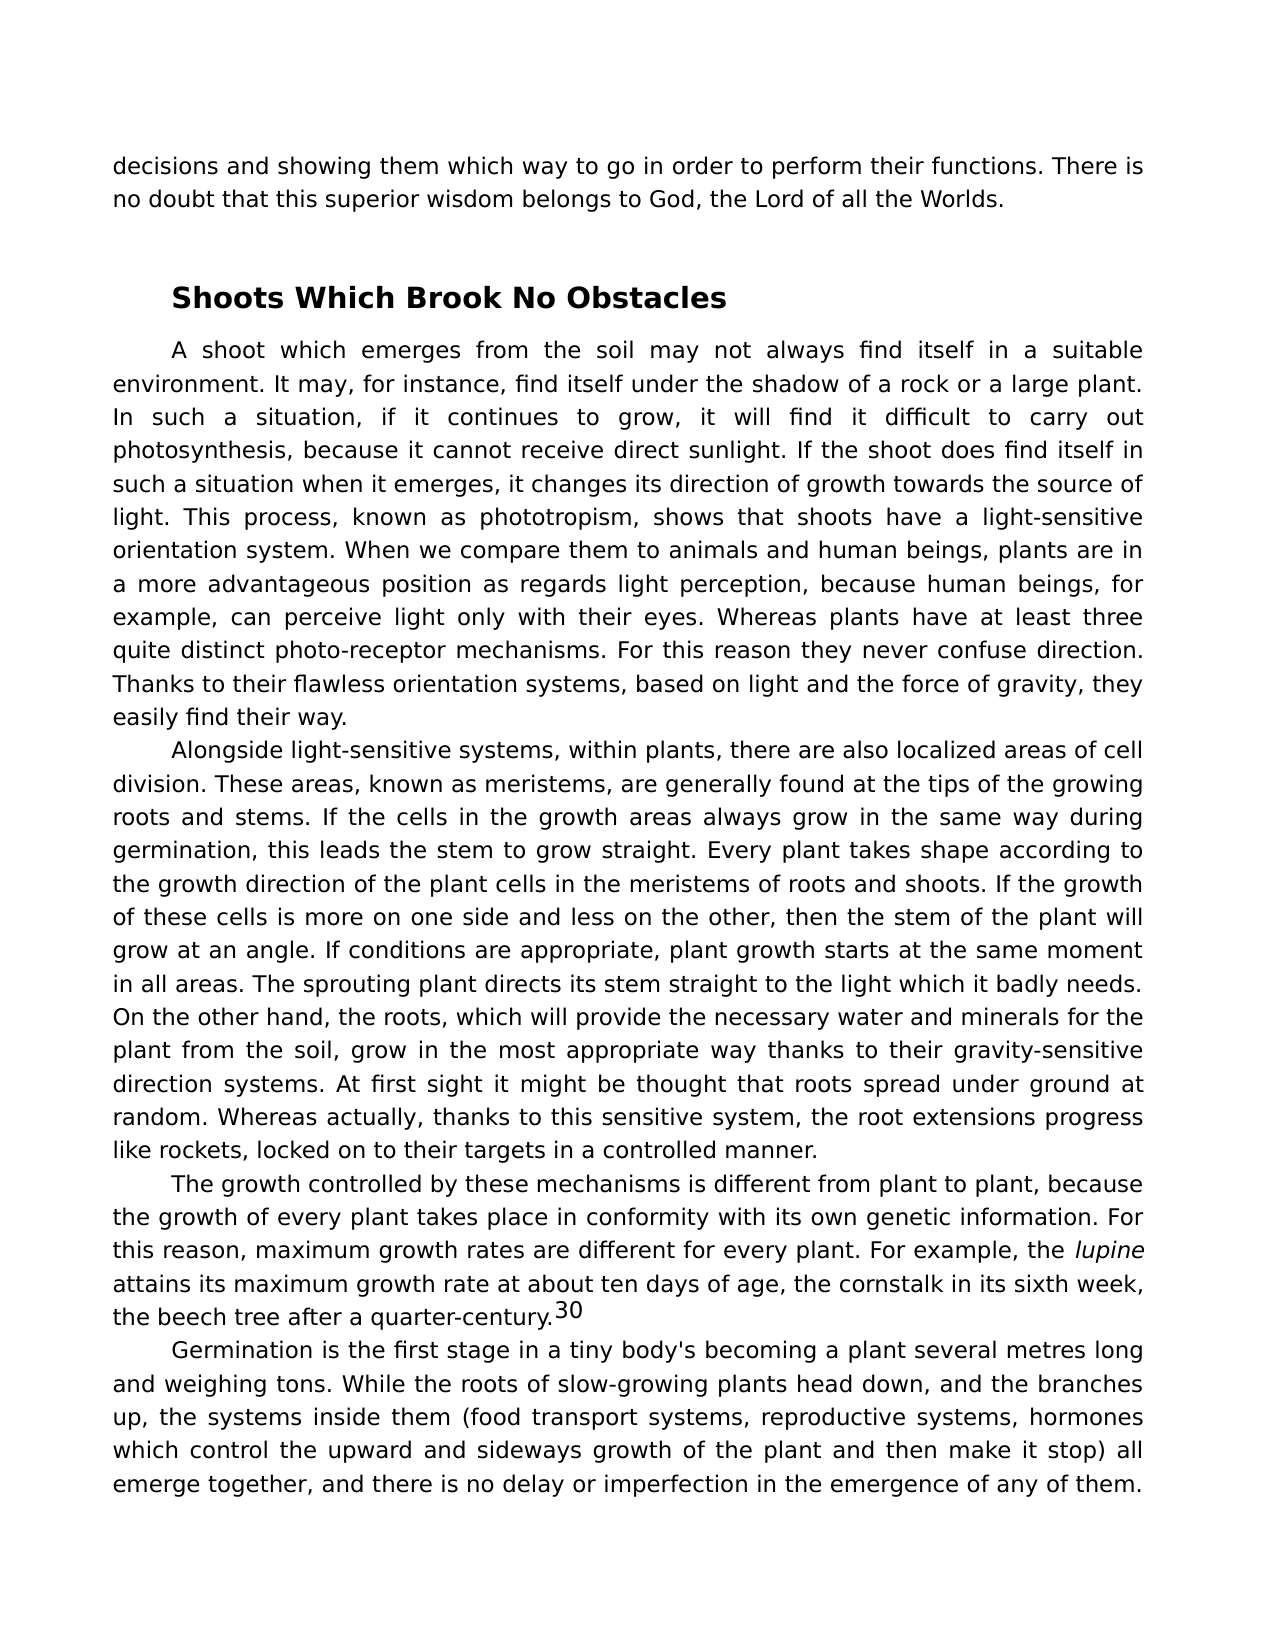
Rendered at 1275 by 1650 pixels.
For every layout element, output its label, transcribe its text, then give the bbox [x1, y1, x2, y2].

text decisions and showing them which way to go in order to perform their functions. There is no doubt that this superior wisdom belongs to God, the Lord of all the Worlds. [112, 148, 1145, 214]
text A shoot which emerges from the soil may not always find itself in a suitable environment. It may, for instance, find itself under the shadow of a rock or a large plant. In such a situation, if it continues to grow, it will find it difficult to carry out photosynthesis, because it cannot receive direct sunlight. If the shoot does find itself in such a situation when it emerges, it changes its direction of growth towards the source of light. This process, known as phototropism, shows that shoots have a light-sensitive orientation system. When we compare them to animals and human beings, plants are in a more advantageous position as regards light perception, because human beings, for example, can perceive light only with their eyes. Whereas plants have at least three quite distinct photo-receptor mechanisms. For this reason they never confuse direction. Thanks to their flawless orientation systems, based on light and the force of gravity, they easily find their way. [112, 332, 1145, 732]
text Shoots Which Brook No Obstacles [112, 281, 1145, 315]
text The growth controlled by these mechanisms is different from plant to plant, because the growth of every plant takes place in conformity with its own genetic information. For this reason, maximum growth rates are different for every plant. For example, the lupine attains its maximum growth rate at about ten days of age, the cornstalk in its sixth week, the beech tree after a quarter-century.30 [112, 1165, 1145, 1332]
text Germination is the first stage in a tiny body's becoming a plant several metres long and weighing tons. While the roots of slow-growing plants head down, and the branches up, the systems inside them (food transport systems, reproductive systems, hormones which control the upward and sideways growth of the plant and then make it stop) all emerge together, and there is no delay or imperfection in the emergence of any of them. [112, 1332, 1145, 1499]
text Alongside light-sensitive systems, within plants, there are also localized areas of cell division. These areas, known as meristems, are generally found at the tips of the growing roots and stems. If the cells in the growth areas always grow in the same way during germination, this leads the stem to grow straight. Every plant takes shape according to the growth direction of the plant cells in the meristems of roots and shoots. If the growth of these cells is more on one side and less on the other, then the stem of the plant will grow at an angle. If conditions are appropriate, plant growth starts at the same moment in all areas. The sprouting plant directs its stem straight to the light which it badly needs. On the other hand, the roots, which will provide the necessary water and minerals for the plant from the soil, grow in the most appropriate way thanks to their gravity-sensitive direction systems. At first sight it might be thought that roots spread under ground at random. Whereas actually, thanks to this sensitive system, the root extensions progress like rockets, locked on to their targets in a controlled manner. [112, 732, 1145, 1165]
